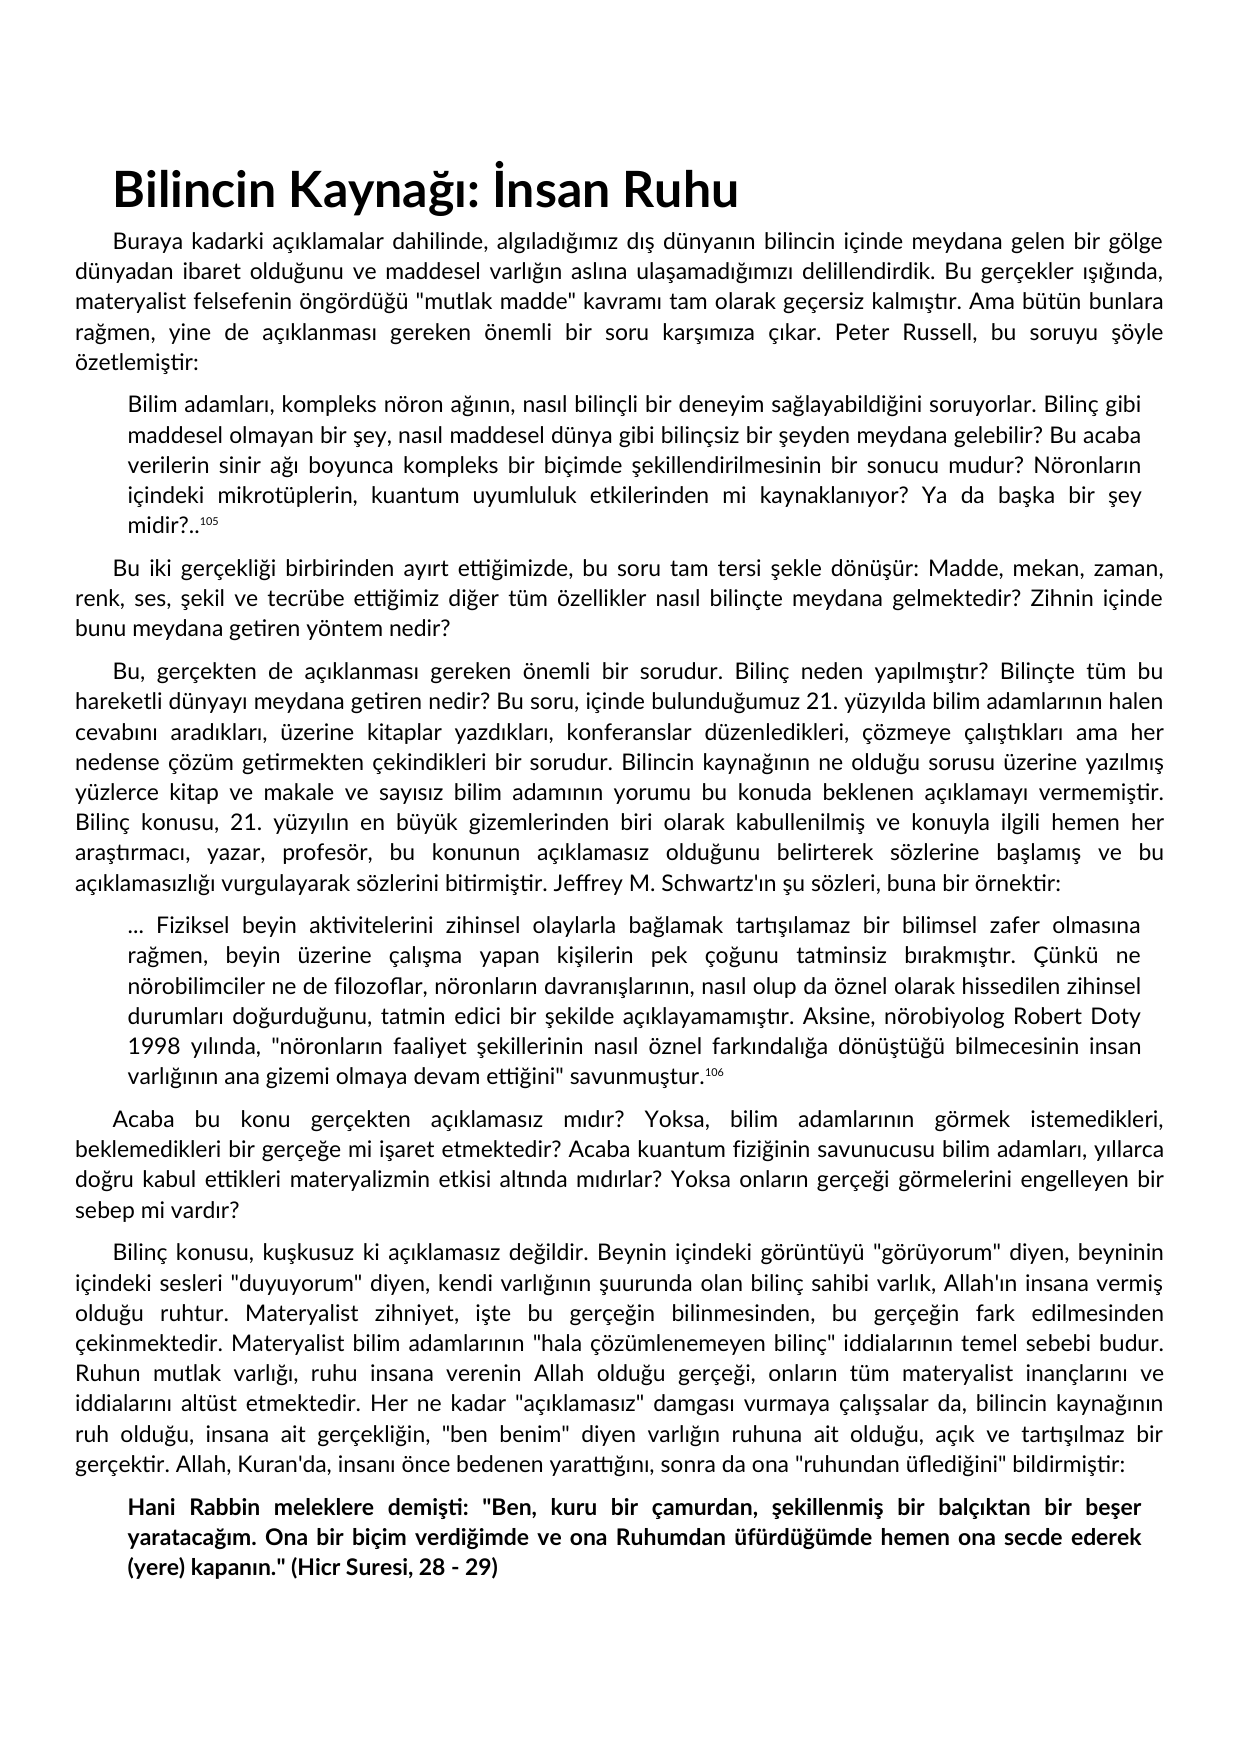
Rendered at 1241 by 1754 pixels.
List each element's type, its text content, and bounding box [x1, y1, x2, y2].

text Bilinç konusu, kuşkusuz ki açıklamasız değildir. Beynin içindeki görüntüyü "görüyorum" diyen, beyninin içindeki sesleri "duyuyorum" diyen, kendi varlığının şuurunda olan bilinç sahibi varlık, Allah'ın insana vermiş olduğu ruhtur. Materyalist zihniyet, işte bu gerçeğin bilinmesinden, bu gerçeğin fark edilmesinden çekinmektedir. Materyalist bilim adamlarının "hala çözümlenemeyen bilinç" iddialarının temel sebebi budur. Ruhun mutlak varlığı, ruhu insana verenin Allah olduğu gerçeği, onların tüm materyalist inançlarını ve iddialarını altüst etmektedir. Her ne kadar "açıklamasız" damgası vurmaya çalışsalar da, bilincin kaynağının ruh olduğu, insana ait gerçekliğin, "ben benim" diyen varlığın ruhuna ait olduğu, açık ve tartışılmaz bir gerçektir. Allah, Kuran'da, insanı önce bedenen yarattığını, sonra da ona "ruhundan üflediğini" bildirmiştir: [75, 1238, 1165, 1477]
text Hani Rabbin meleklere demişti: "Ben, kuru bir çamurdan, şekillenmiş bir balçıktan bir beşer yaratacağım. Ona bir biçim verdiğimde ve ona Ruhumdan üfürdüğümde hemen ona secde ederek (yere) kapanın." (Hicr Suresi, 28 - 29) [127, 1492, 1143, 1580]
text Bu, gerçekten de açıklanması gereken önemli bir sorudur. Bilinç neden yapılmıştır? Bilinçte tüm bu hareketli dünyayı meydana getiren nedir? Bu soru, içinde bulunduğumuz 21. yüzyılda bilim adamlarının halen cevabını aradıkları, üzerine kitaplar yazdıkları, konferanslar düzenledikleri, çözmeye çalıştıkları ama her nedense çözüm getirmekten çekindikleri bir sorudur. Bilincin kaynağının ne olduğu sorusu üzerine yazılmış yüzlerce kitap ve makale ve sayısız bilim adamının yorumu bu konuda beklenen açıklamayı vermemiştir. Bilinç konusu, 21. yüzyılın en büyük gizemlerinden biri olarak kabullenilmiş ve konuyla ilgili hemen her araştırmacı, yazar, profesör, bu konunun açıklamasız olduğunu belirterek sözlerine başlamış ve bu açıklamasızlığı vurgulayarak sözlerini bitirmiştir. Jeffrey M. Schwartz'ın şu sözleri, buna bir örnektir: [75, 657, 1165, 896]
text Buraya kadarki açıklamalar dahilinde, algıladığımız dış dünyanın bilincin içinde meydana gelen bir gölge dünyadan ibaret olduğunu ve maddesel varlığın aslına ulaşamadığımızı delillendirdik. Bu gerçekler ışığında, materyalist felsefenin öngördüğü "mutlak madde" kavramı tam olarak geçersiz kalmıştır. Ama bütün bunlara rağmen, yine de açıklanması gereken önemli bir soru karşımıza çıkar. Peter Russell, bu soruyu şöyle özetlemiştir: [75, 227, 1165, 375]
subtitle Bilincin Kaynağı: İnsan Ruhu [112, 158, 1165, 218]
text ... Fiziksel beyin aktivitelerini zihinsel olaylarla bağlamak tartışılamaz bir bilimsel zafer olmasına rağmen, beyin üzerine çalışma yapan kişilerin pek çoğunu tatminsiz bırakmıştır. Çünkü ne nörobilimciler ne de filozoflar, nöronların davranışlarının, nasıl olup da öznel olarak hissedilen zihinsel durumları doğurduğunu, tatmin edici bir şekilde açıklayamamıştır. Aksine, nörobiyolog Robert Doty 1998 yılında, "nöronların faaliyet şekillerinin nasıl öznel farkındalığa dönüştüğü bilmecesinin insan varlığının ana gizemi olmaya devam ettiğini" savunmuştur.106 [127, 911, 1143, 1089]
text Acaba bu konu gerçekten açıklamasız mıdır? Yoksa, bilim adamlarının görmek istemedikleri, beklemedikleri bir gerçeğe mi işaret etmektedir? Acaba kuantum fiziğinin savunucusu bilim adamları, yıllarca doğru kabul ettikleri materyalizmin etkisi altında mıdırlar? Yoksa onların gerçeği görmelerini engelleyen bir sebep mi vardır? [75, 1105, 1165, 1223]
text Bu iki gerçekliği birbirinden ayırt ettiğimizde, bu soru tam tersi şekle dönüşür: Madde, mekan, zaman, renk, ses, şekil ve tecrübe ettiğimiz diğer tüm özellikler nasıl bilinçte meydana gelmektedir? Zihnin içinde bunu meydana getiren yöntem nedir? [75, 554, 1165, 642]
text Bilim adamları, kompleks nöron ağının, nasıl bilinçli bir deneyim sağlayabildiğini soruyorlar. Bilinç gibi maddesel olmayan bir şey, nasıl maddesel dünya gibi bilinçsiz bir şeyden meydana gelebilir? Bu acaba verilerin sinir ağı boyunca kompleks bir biçimde şekillendirilmesinin bir sonucu mudur? Nöronların içindeki mikrotüplerin, kuantum uyumluluk etkilerinden mi kaynaklanıyor? Ya da başka bir şey midir?..105 [127, 390, 1143, 538]
